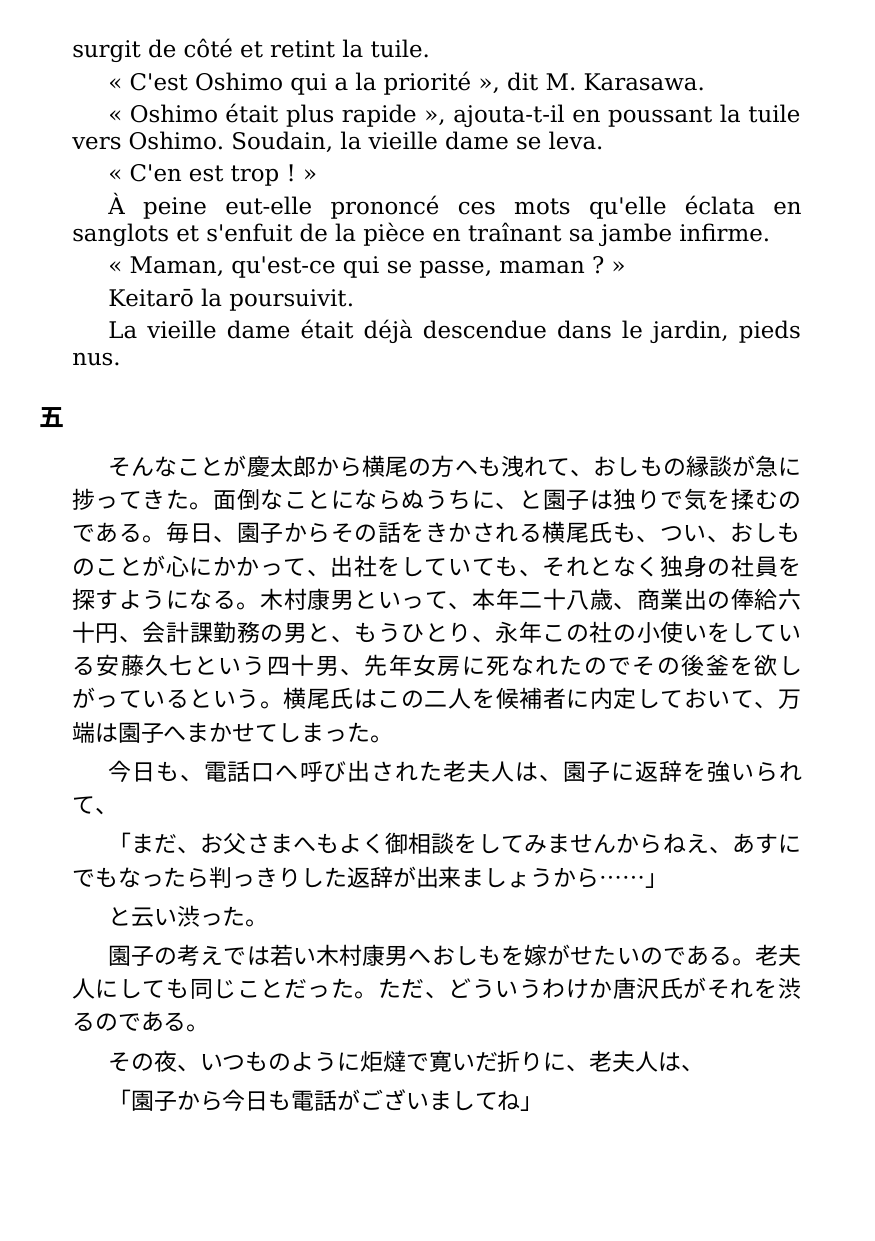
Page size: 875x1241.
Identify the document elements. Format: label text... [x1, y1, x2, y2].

text Keitarō la poursuivit. [72, 285, 802, 312]
text La vieille dame était déjà descendue dans le jardin, pieds nus. [72, 318, 802, 371]
text « C'est Oshimo qui a la priorité », dit M. Karasawa. [72, 69, 802, 95]
text と云い渋った。 [72, 898, 802, 932]
text « Maman, qu'est-ce qui se passe, maman ? » [72, 252, 802, 279]
text 園子の考えでは若い木村康男へおしもを嫁がせたいのである。老夫人にしても同じことだった。ただ、どういうわけか唐沢氏がそれを渋るのである。 [72, 938, 802, 1037]
text « C'en est trop ! » [72, 161, 802, 187]
text À peine eut-elle prononcé ces mots qu'elle éclata en sanglots et s'enfuit de la pièce en traînant sa jambe infirme. [72, 193, 802, 246]
subtitle 五 [36, 394, 838, 437]
text 今日も、電話口へ呼び出された老夫人は、園子に返辞を強いられて、 [72, 754, 802, 820]
text « Oshimo était plus rapide », ajouta-t-il en poussant la tuile vers Oshimo. Soudain, la vieille dame se leva. [72, 101, 802, 154]
text 「まだ、お父さまへもよく御相談をしてみませんからねえ、あすにでもなったら判っきりした返辞が出来ましょうから……」 [72, 826, 802, 893]
text その夜、いつものように炬燵で寛いだ折りに、老夫人は、 [72, 1043, 802, 1077]
text そんなことが慶太郎から横尾の方へも洩れて、おしもの縁談が急に捗ってきた。面倒なことにならぬうちに、と園子は独りで気を揉むのである。毎日、園子からその話をきかされる横尾氏も、つい、おしものことが心にかかって、出社をしていても、それとなく独身の社員を探すようになる。木村康男といって、本年二十八歳、商業出の俸給六十円、会計課勤務の男と、もうひとり、永年この社の小使いをしている安藤久七という四十男、先年女房に死なれたのでその後釜を欲しがっているという。横尾氏はこの二人を候補者に内定しておいて、万端は園子へまかせてしまった。 [72, 449, 802, 748]
text 「園子から今日も電話がございましてね」 [72, 1082, 802, 1116]
text surgit de côté et retint la tuile. [72, 36, 802, 63]
